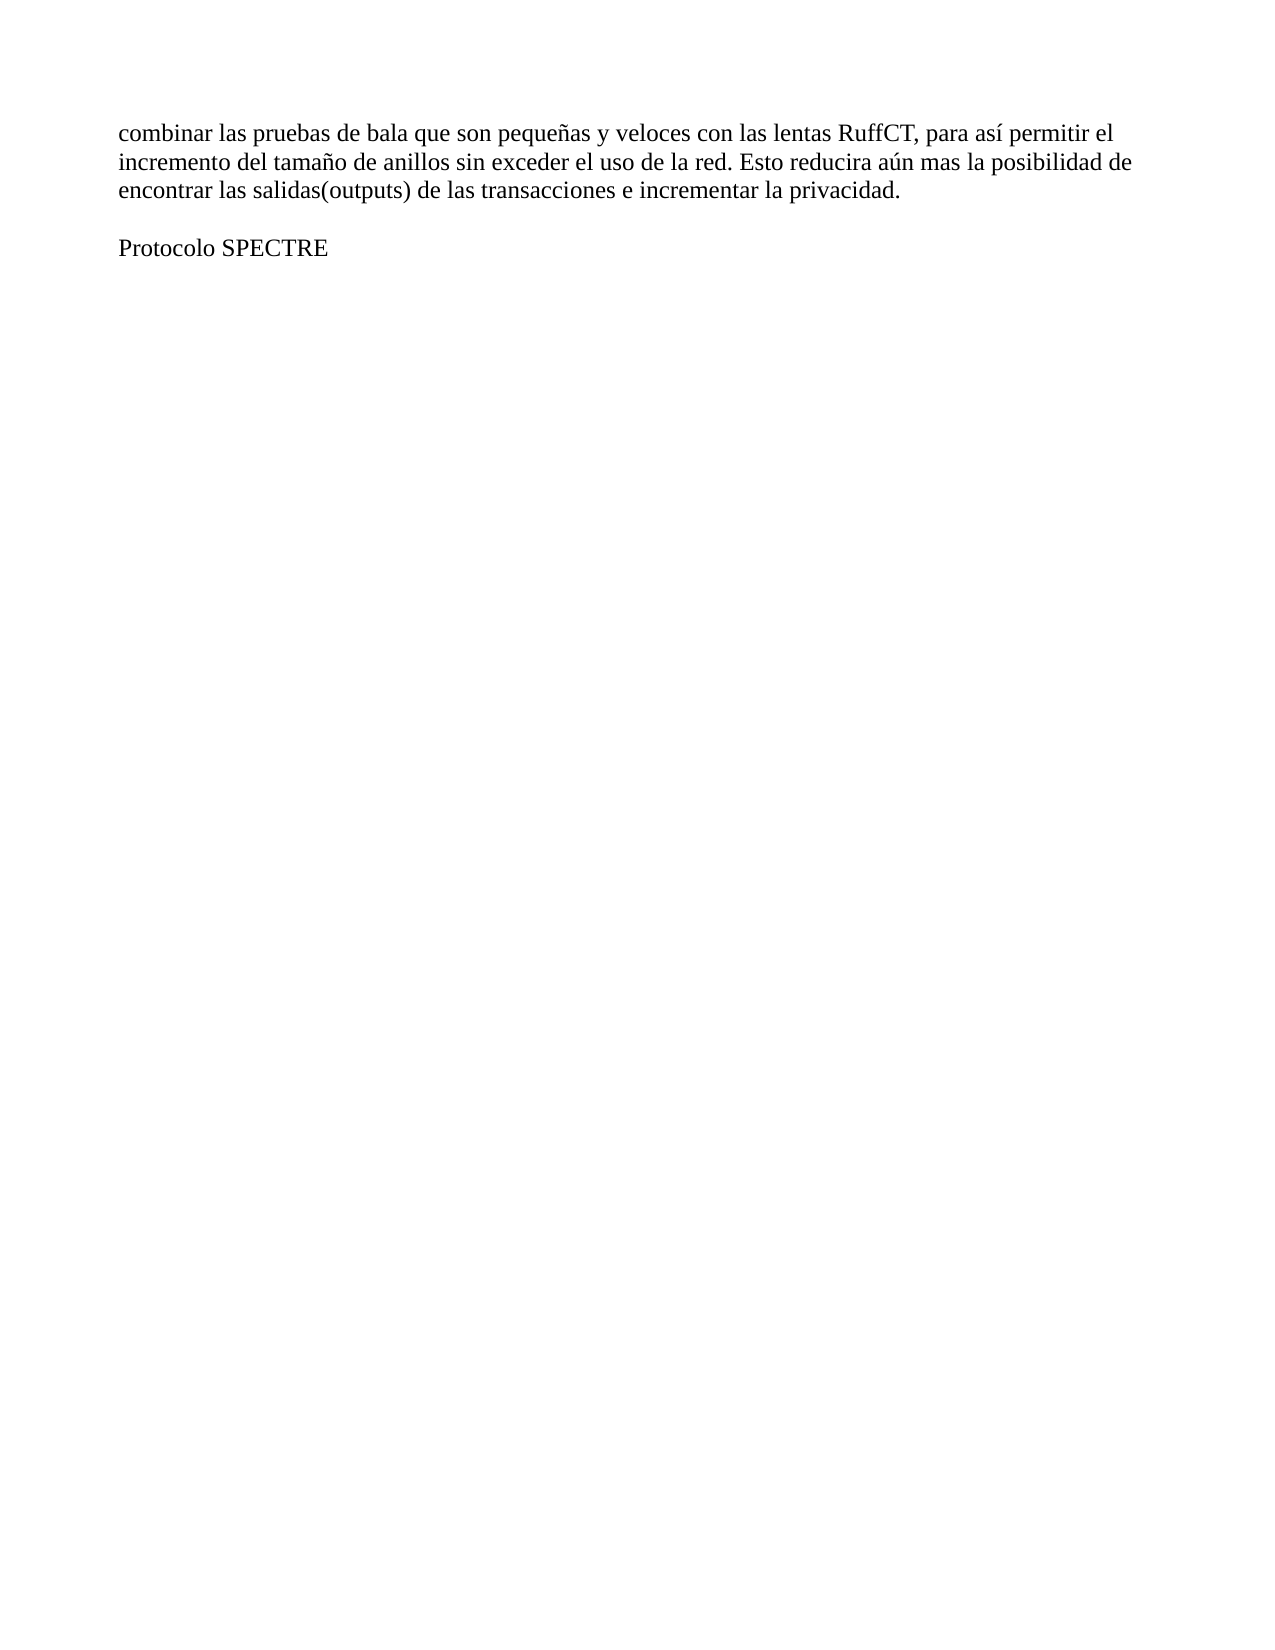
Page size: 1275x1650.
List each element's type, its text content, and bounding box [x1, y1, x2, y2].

text Protocolo SPECTRE [118, 233, 1157, 262]
text combinar las pruebas de bala que son pequeñas y veloces con las lentas RuffCT, para así permitir el incremento del tamaño de anillos sin exceder el uso de la red. Esto reducira aún mas la posibilidad de encontrar las salidas(outputs) de las transacciones e incrementar la privacidad. [118, 118, 1157, 204]
